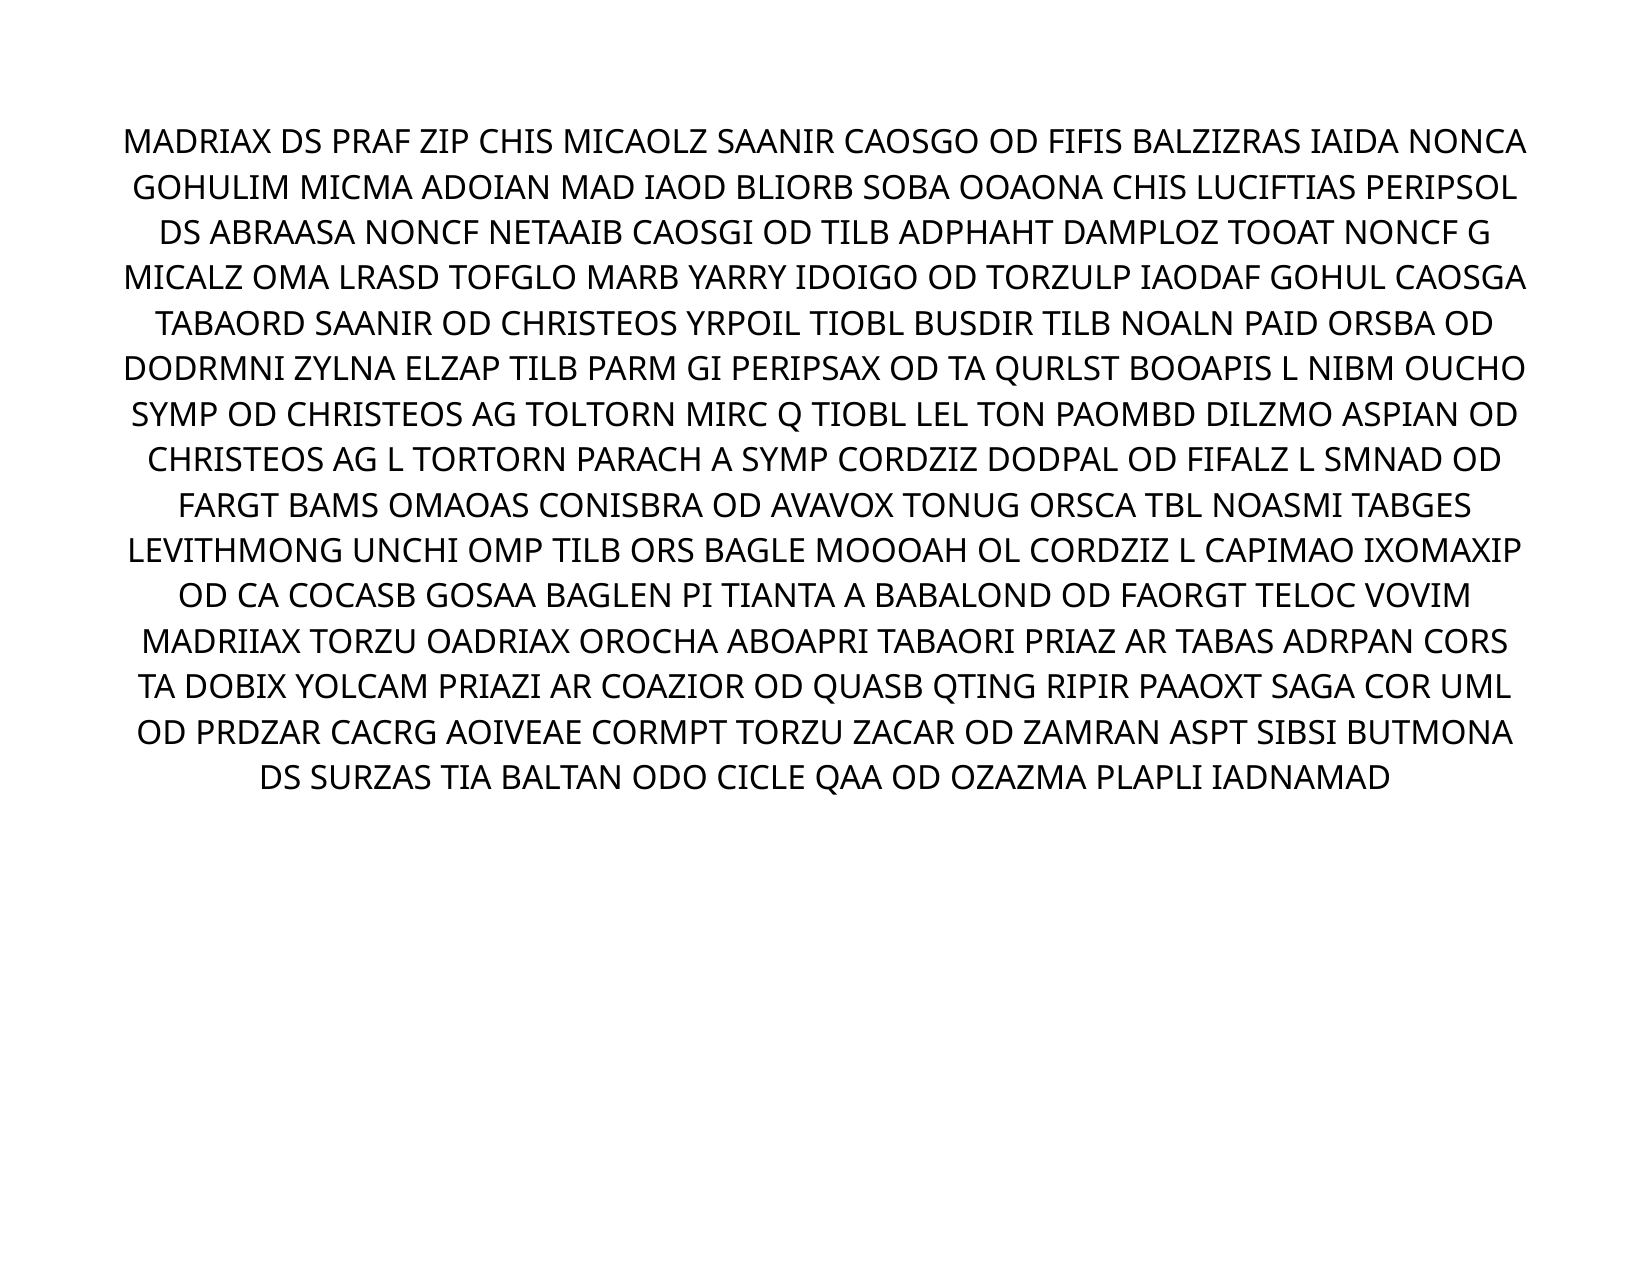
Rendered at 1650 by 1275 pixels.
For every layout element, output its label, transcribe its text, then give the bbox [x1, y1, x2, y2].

text MADRIAX DS PRAF ZIP CHIS MICAOLZ SAANIR CAOSGO OD FIFIS BALZIZRAS IAIDA NONCA GOHULIM MICMA ADOIAN MAD IAOD BLIORB SOBA OOAONA CHIS LUCIFTIAS PERIPSOL DS ABRAASA NONCF NETAAIB CAOSGI OD TILB ADPHAHT DAMPLOZ TOOAT NONCF G MICALZ OMA LRASD TOFGLO MARB YARRY IDOIGO OD TORZULP IAODAF GOHUL CAOSGA TABAORD SAANIR OD CHRISTEOS YRPOIL TIOBL BUSDIR TILB NOALN PAID ORSBA OD DODRMNI ZYLNA ELZAP TILB PARM GI PERIPSAX OD TA QURLST BOOAPIS L NIBM OUCHO SYMP OD CHRISTEOS AG TOLTORN MIRC Q TIOBL LEL TON PAOMBD DILZMO ASPIAN OD CHRISTEOS AG L TORTORN PARACH A SYMP CORDZIZ DODPAL OD FIFALZ L SMNAD OD FARGT BAMS OMAOAS CONISBRA OD AVAVOX TONUG ORSCA TBL NOASMI TABGES LEVITHMONG UNCHI OMP TILB ORS BAGLE MOOOAH OL CORDZIZ L CAPIMAO IXOMAXIP OD CA COCASB GOSAA BAGLEN PI TIANTA A BABALOND OD FAORGT TELOC VOVIM MADRIIAX TORZU OADRIAX OROCHA ABOAPRI TABAORI PRIAZ AR TABAS ADRPAN CORS TA DOBIX YOLCAM PRIAZI AR COAZIOR OD QUASB QTING RIPIR PAAOXT SAGA COR UML OD PRDZAR CACRG AOIVEAE CORMPT TORZU ZACAR OD ZAMRAN ASPT SIBSI BUTMONA DS SURZAS TIA BALTAN ODO CICLE QAA OD OZAZMA PLAPLI IADNAMAD [118, 118, 1532, 799]
